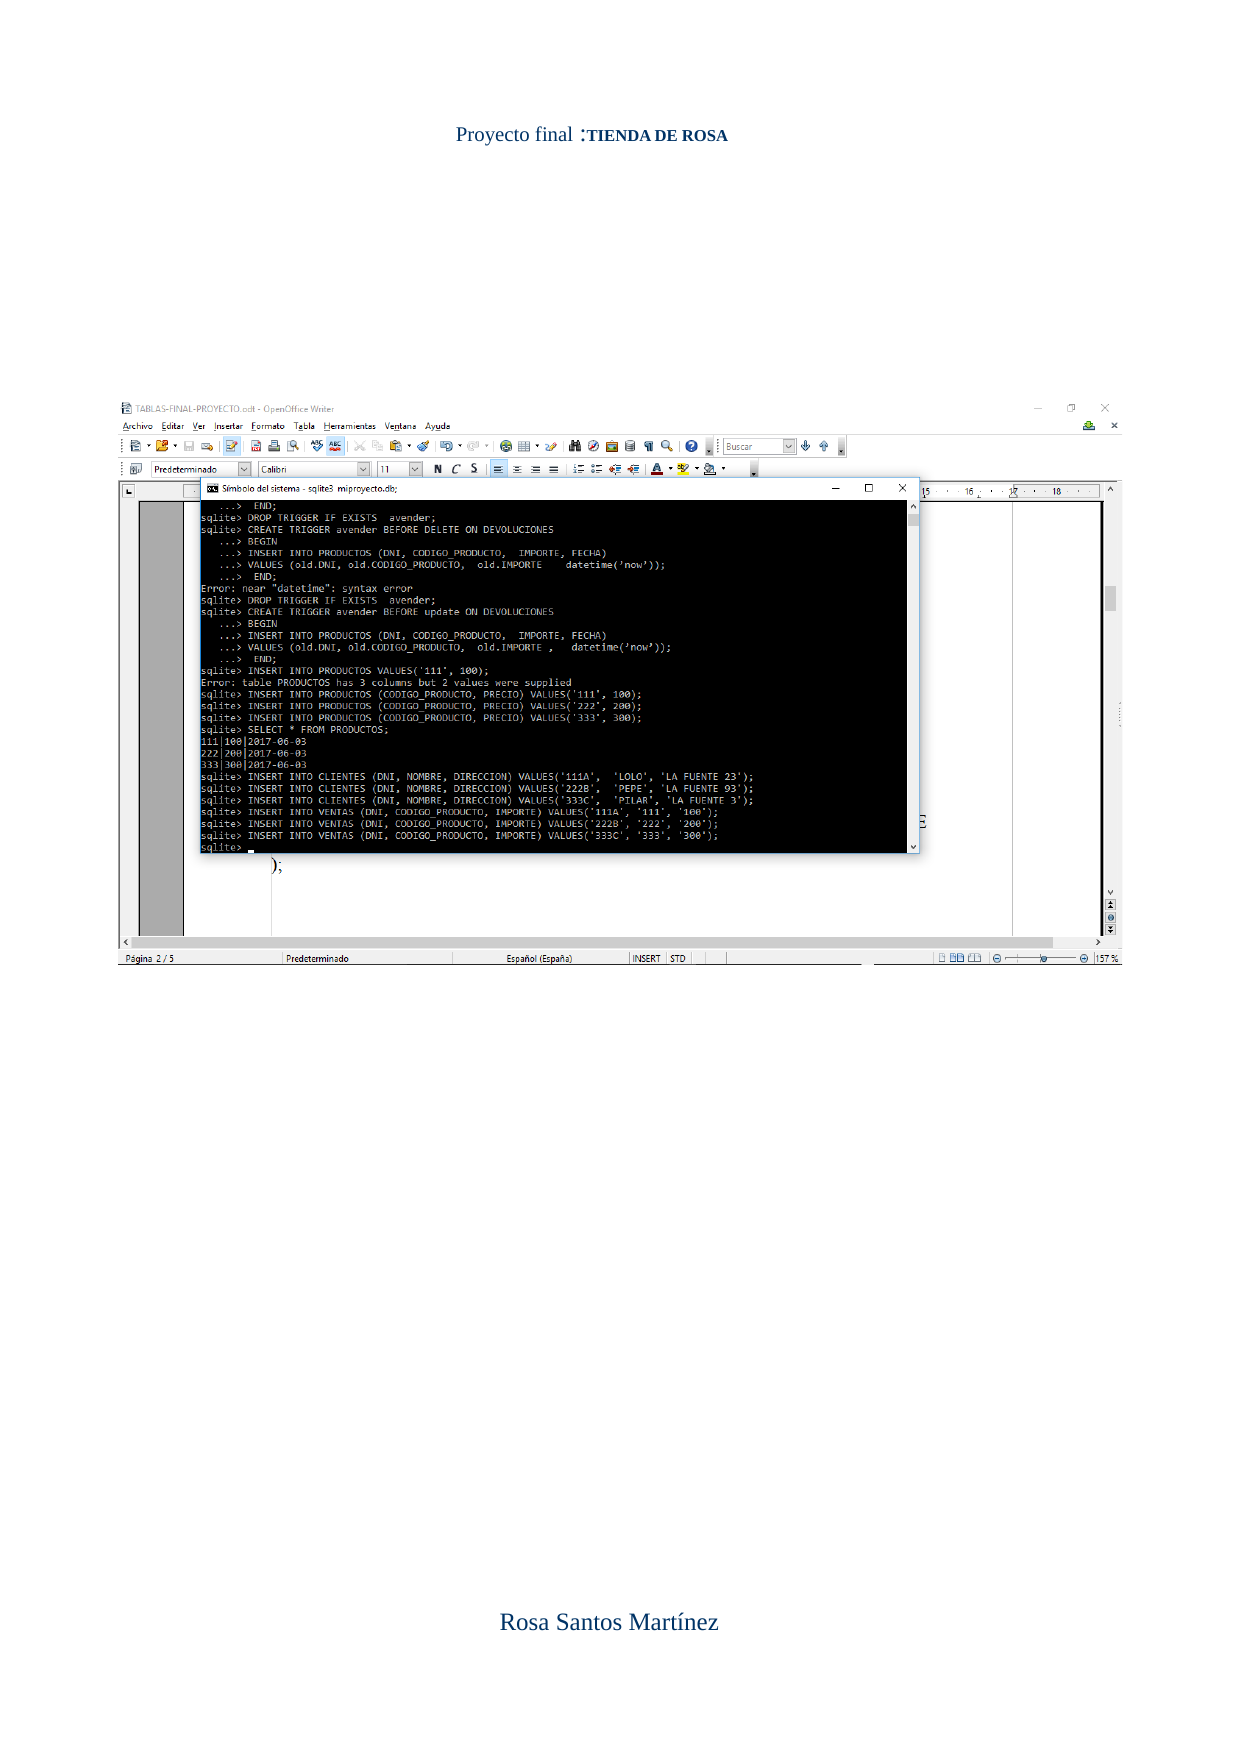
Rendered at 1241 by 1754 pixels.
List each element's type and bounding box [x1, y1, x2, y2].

picture [118, 400, 1123, 965]
